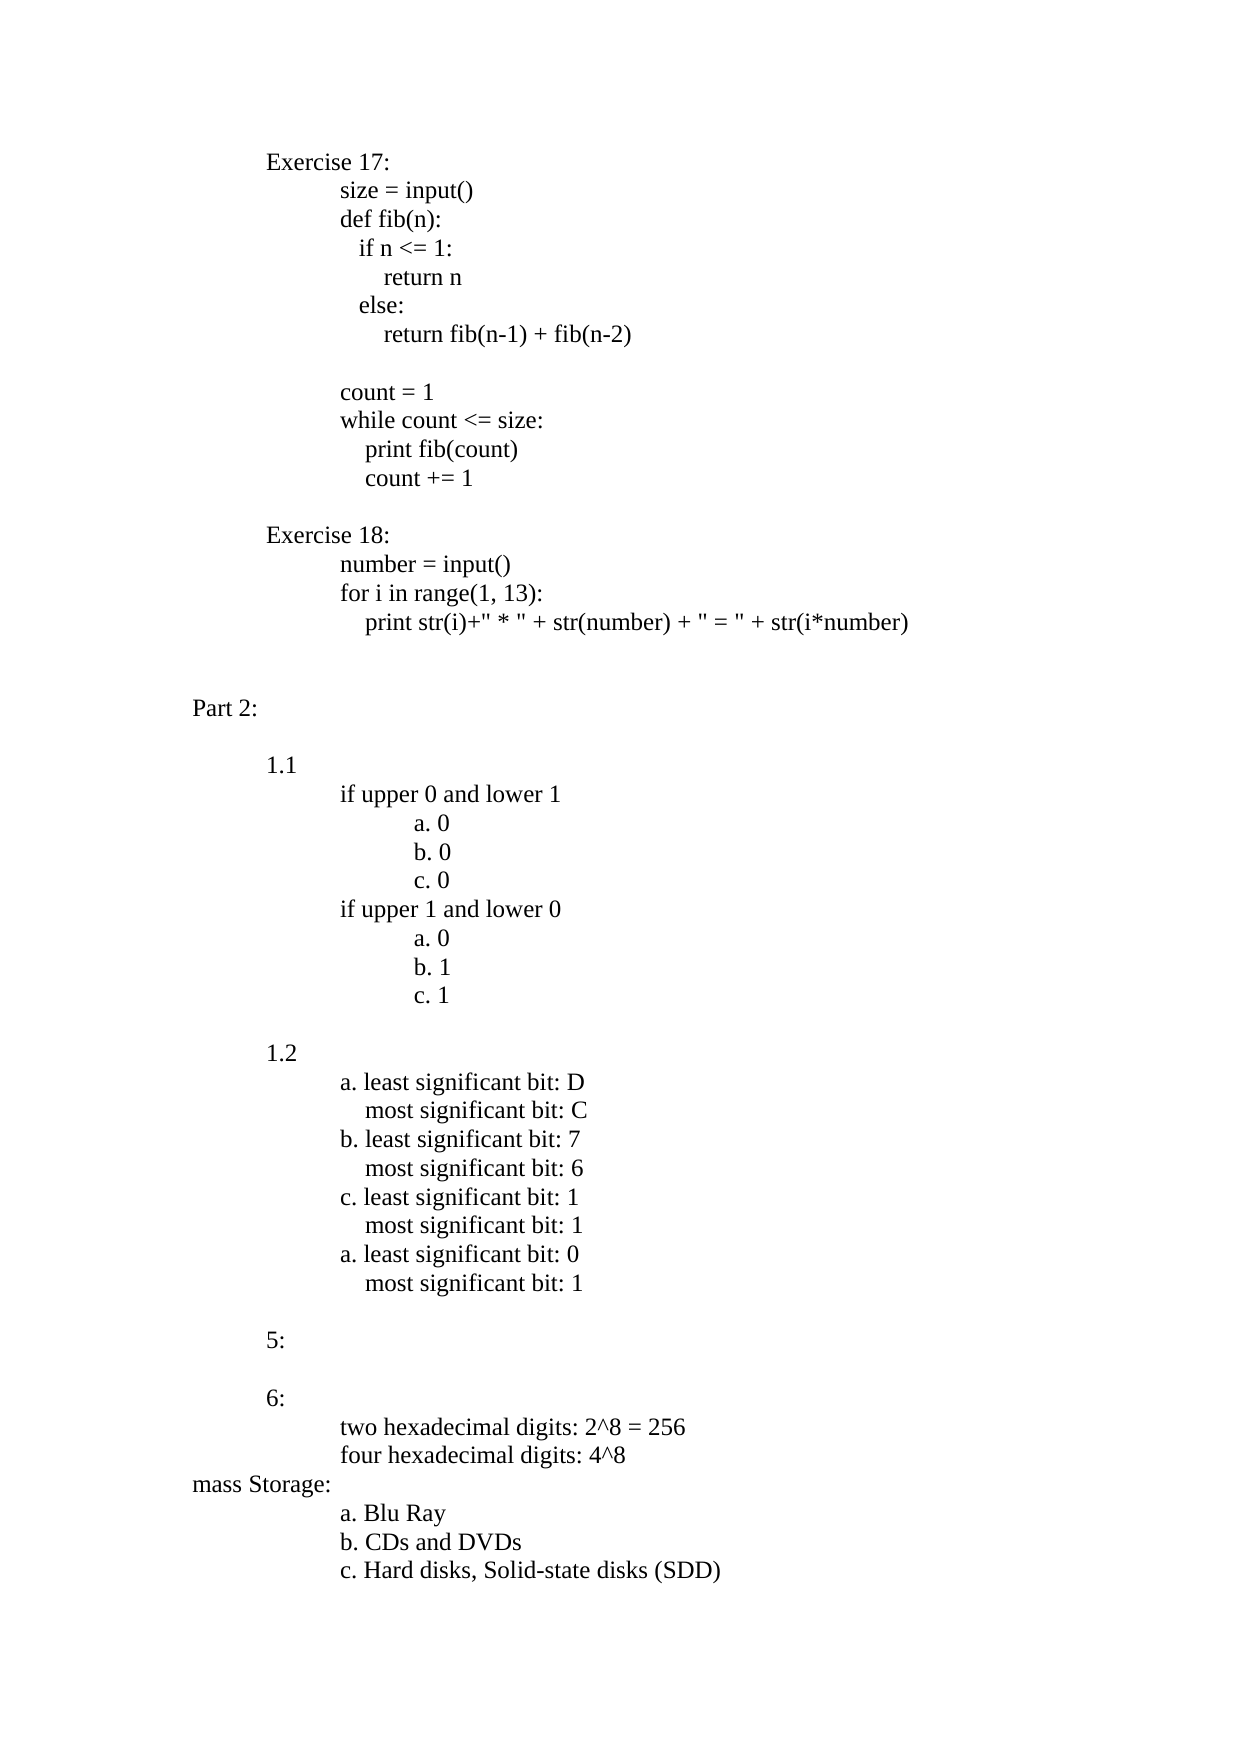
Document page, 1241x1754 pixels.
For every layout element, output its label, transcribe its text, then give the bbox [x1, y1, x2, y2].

text 6: [118, 1383, 1122, 1412]
text count += 1 [118, 463, 1122, 492]
text if upper 0 and lower 1 [118, 779, 1122, 808]
text size = input() [118, 176, 1122, 204]
text return fib(n-1) + fib(n-2) [118, 319, 1122, 348]
text mass Storage: [118, 1469, 1122, 1498]
text a. least significant bit: 0 [118, 1239, 1122, 1268]
text c. 1 [118, 981, 1122, 1009]
text b. 1 [118, 952, 1122, 981]
text most significant bit: 1 [118, 1268, 1122, 1297]
text most significant bit: 1 [118, 1211, 1122, 1239]
text a. least significant bit: D [118, 1067, 1122, 1096]
text most significant bit: C [118, 1096, 1122, 1124]
text 5: [118, 1326, 1122, 1354]
text two hexadecimal digits: 2^8 = 256 [118, 1412, 1122, 1441]
text return n [118, 262, 1122, 291]
text a. Blu Ray [118, 1498, 1122, 1527]
text Exercise 17: [118, 147, 1122, 176]
text def fib(n): [118, 204, 1122, 233]
text b. CDs and DVDs [118, 1527, 1122, 1556]
text if n <= 1: [118, 233, 1122, 262]
text print fib(count) [118, 434, 1122, 463]
text c. 0 [118, 866, 1122, 894]
text while count <= size: [118, 406, 1122, 434]
text c. Hard disks, Solid-state disks (SDD) [118, 1556, 1122, 1584]
text number = input() [118, 549, 1122, 578]
text for i in range(1, 13): [118, 578, 1122, 607]
text 1.1 [118, 751, 1122, 779]
text else: [118, 291, 1122, 319]
text b. 0 [118, 837, 1122, 866]
text if upper 1 and lower 0 [118, 894, 1122, 923]
text b. least significant bit: 7 [118, 1124, 1122, 1153]
text count = 1 [118, 377, 1122, 406]
text print str(i)+" * " + str(number) + " = " + str(i*number) [118, 607, 1122, 636]
text c. least significant bit: 1 [118, 1182, 1122, 1211]
text four hexadecimal digits: 4^8 [118, 1441, 1122, 1469]
text Exercise 18: [118, 521, 1122, 549]
text a. 0 [118, 808, 1122, 837]
text most significant bit: 6 [118, 1153, 1122, 1182]
text Part 2: [118, 693, 1122, 722]
text a. 0 [118, 923, 1122, 952]
text 1.2 [118, 1038, 1122, 1067]
